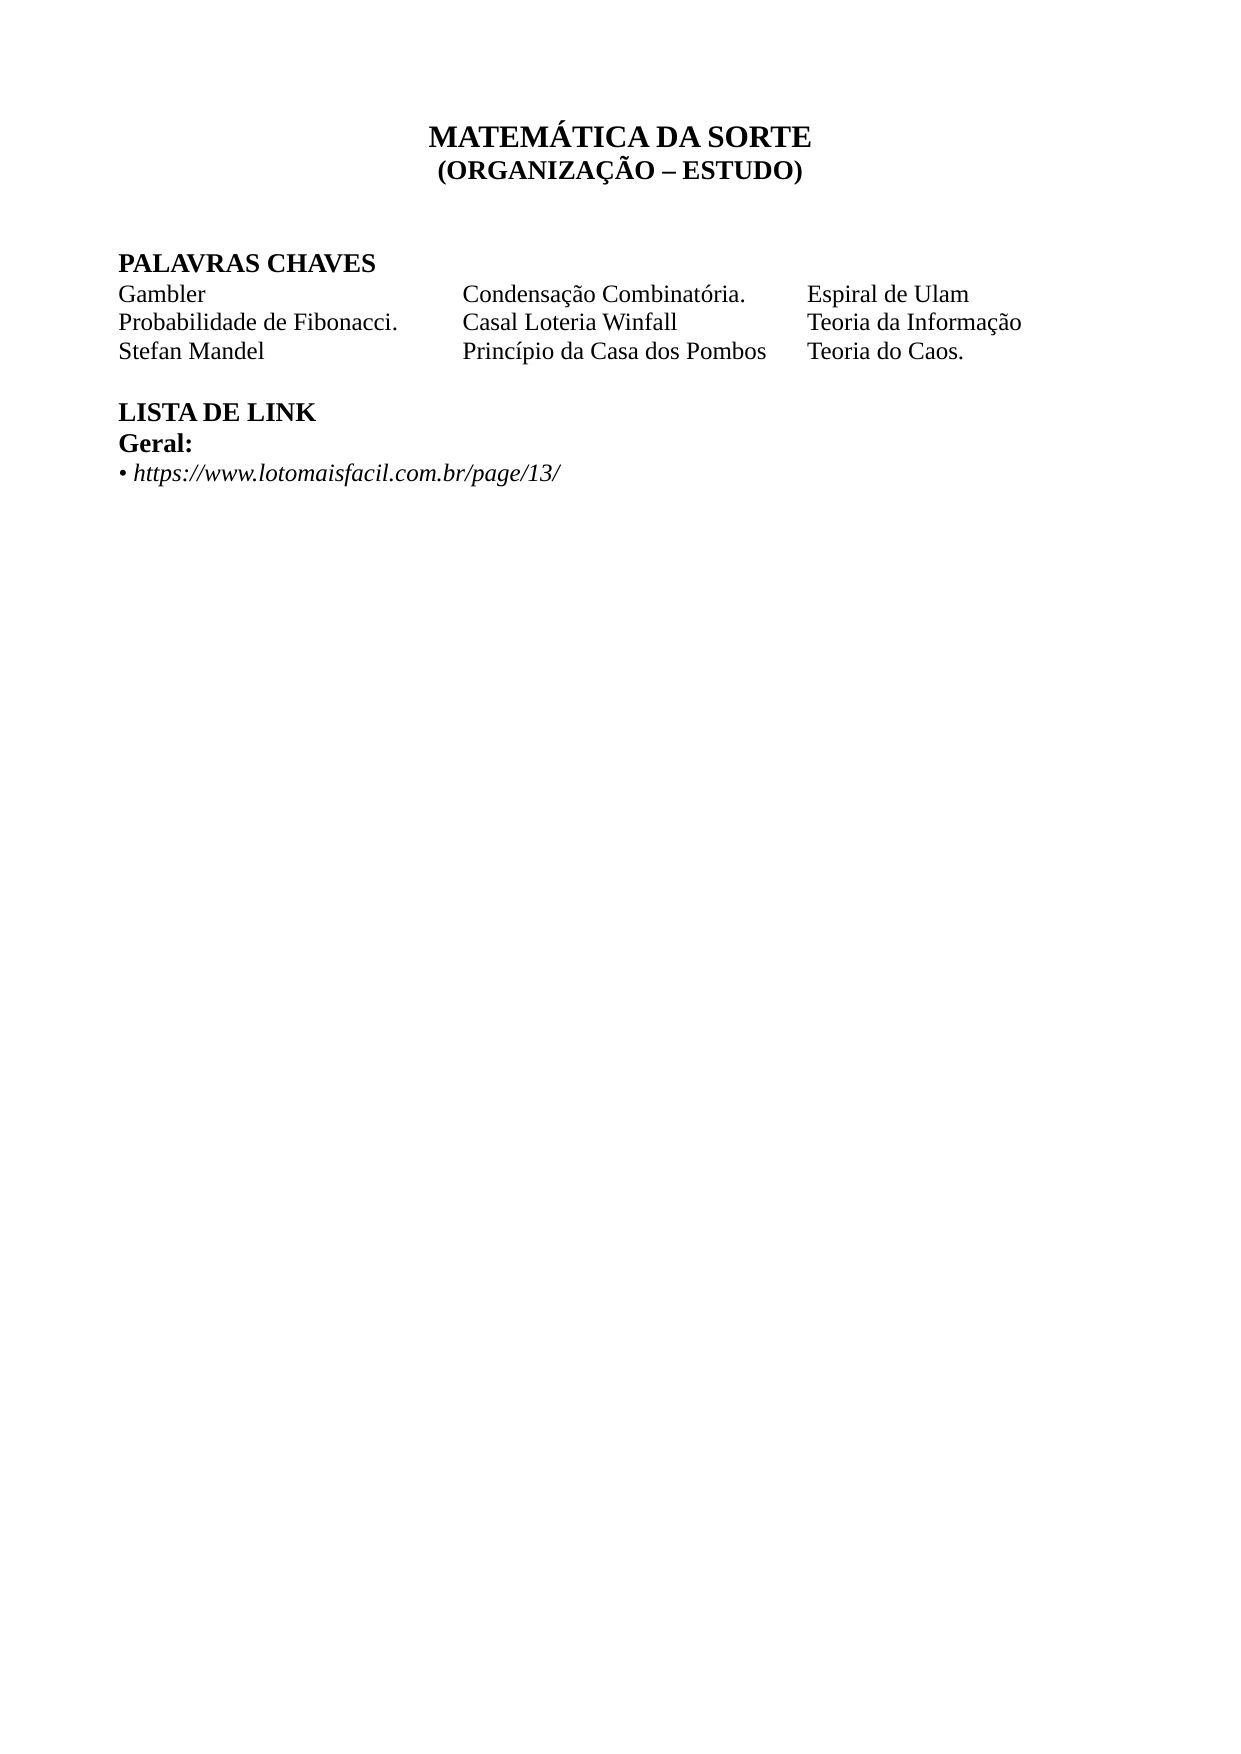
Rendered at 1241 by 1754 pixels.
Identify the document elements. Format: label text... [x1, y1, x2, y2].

text Teoria da Informação [807, 307, 1122, 336]
text Espiral de Ulam [807, 279, 1122, 307]
text Probabilidade de Fibonacci. [118, 307, 433, 336]
text Princípio da Casa dos Pombos [462, 336, 777, 365]
text Stefan Mandel [118, 336, 433, 365]
text Casal Loteria Winfall [462, 307, 777, 336]
text Geral: [118, 427, 1122, 458]
text Gambler [118, 279, 433, 307]
text Condensação Combinatória. [462, 279, 777, 307]
text MATEMÁTICA DA SORTE [118, 118, 1122, 154]
text LISTA DE LINK [118, 396, 1122, 427]
text Teoria do Caos. [807, 336, 1122, 365]
text (ORGANIZAÇÃO – ESTUDO) [118, 154, 1122, 185]
text • https://www.lotomaisfacil.com.br/page/13/ [118, 458, 1122, 487]
text PALAVRAS CHAVES [118, 247, 1122, 279]
